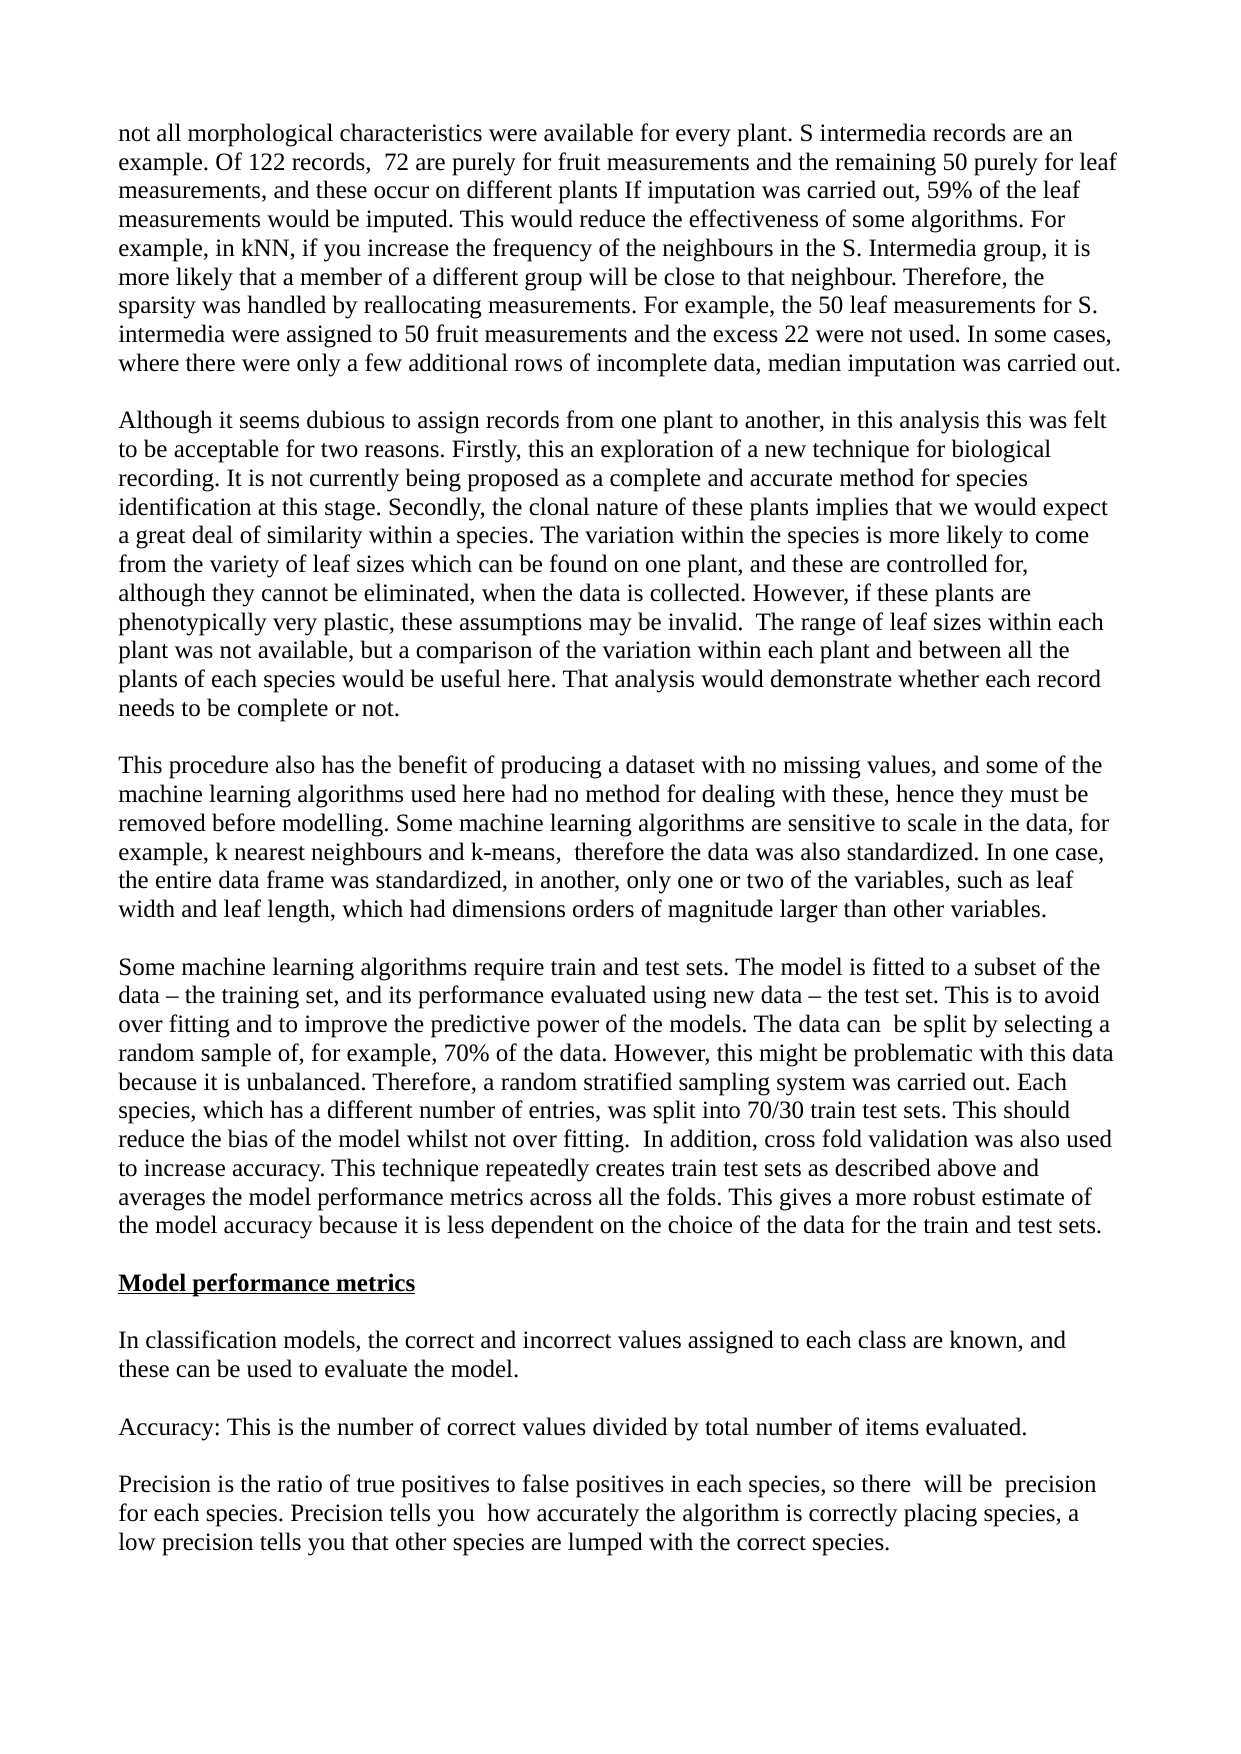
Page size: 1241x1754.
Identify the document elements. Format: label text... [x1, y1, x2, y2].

text Precision is the ratio of true positives to false positives in each species, so there will be precision for each species. Precision tells you how accurately the algorithm is correctly placing species, a low precision tells you that other species are lumped with the correct species. [118, 1469, 1122, 1556]
text Although it seems dubious to assign records from one plant to another, in this analysis this was felt to be acceptable for two reasons. Firstly, this an exploration of a new technique for biological recording. It is not currently being proposed as a complete and accurate method for species identification at this stage. Secondly, the clonal nature of these plants implies that we would expect a great deal of similarity within a species. The variation within the species is more likely to come from the variety of leaf sizes which can be found on one plant, and these are controlled for, although they cannot be eliminated, when the data is collected. However, if these plants are phenotypically very plastic, these assumptions may be invalid. The range of leaf sizes within each plant was not available, but a comparison of the variation within each plant and between all the plants of each species would be useful here. That analysis would demonstrate whether each record needs to be complete or not. [118, 406, 1122, 722]
text This procedure also has the benefit of producing a dataset with no missing values, and some of the machine learning algorithms used here had no method for dealing with these, hence they must be removed before modelling. Some machine learning algorithms are sensitive to scale in the data, for example, k nearest neighbours and k-means, therefore the data was also standardized. In one case, the entire data frame was standardized, in another, only one or two of the variables, such as leaf width and leaf length, which had dimensions orders of magnitude larger than other variables. [118, 751, 1122, 923]
text Some machine learning algorithms require train and test sets. The model is fitted to a subset of the data – the training set, and its performance evaluated using new data – the test set. This is to avoid over fitting and to improve the predictive power of the models. The data can be split by selecting a random sample of, for example, 70% of the data. However, this might be problematic with this data because it is unbalanced. Therefore, a random stratified sampling system was carried out. Each species, which has a different number of entries, was split into 70/30 train test sets. This should reduce the bias of the model whilst not over fitting. In addition, cross fold validation was also used to increase accuracy. This technique repeatedly creates train test sets as described above and averages the model performance metrics across all the folds. This gives a more robust estimate of the model accuracy because it is less dependent on the choice of the data for the train and test sets. [118, 952, 1122, 1239]
text In classification models, the correct and incorrect values assigned to each class are known, and these can be used to evaluate the model. [118, 1326, 1122, 1383]
text Model performance metrics [118, 1268, 1122, 1297]
text not all morphological characteristics were available for every plant. S intermedia records are an example. Of 122 records, 72 are purely for fruit measurements and the remaining 50 purely for leaf measurements, and these occur on different plants If imputation was carried out, 59% of the leaf measurements would be imputed. This would reduce the effectiveness of some algorithms. For example, in kNN, if you increase the frequency of the neighbours in the S. Intermedia group, it is more likely that a member of a different group will be close to that neighbour. Therefore, the sparsity was handled by reallocating measurements. For example, the 50 leaf measurements for S. intermedia were assigned to 50 fruit measurements and the excess 22 were not used. In some cases, where there were only a few additional rows of incomplete data, median imputation was carried out. [118, 118, 1122, 377]
text Accuracy: This is the number of correct values divided by total number of items evaluated. [118, 1412, 1122, 1441]
